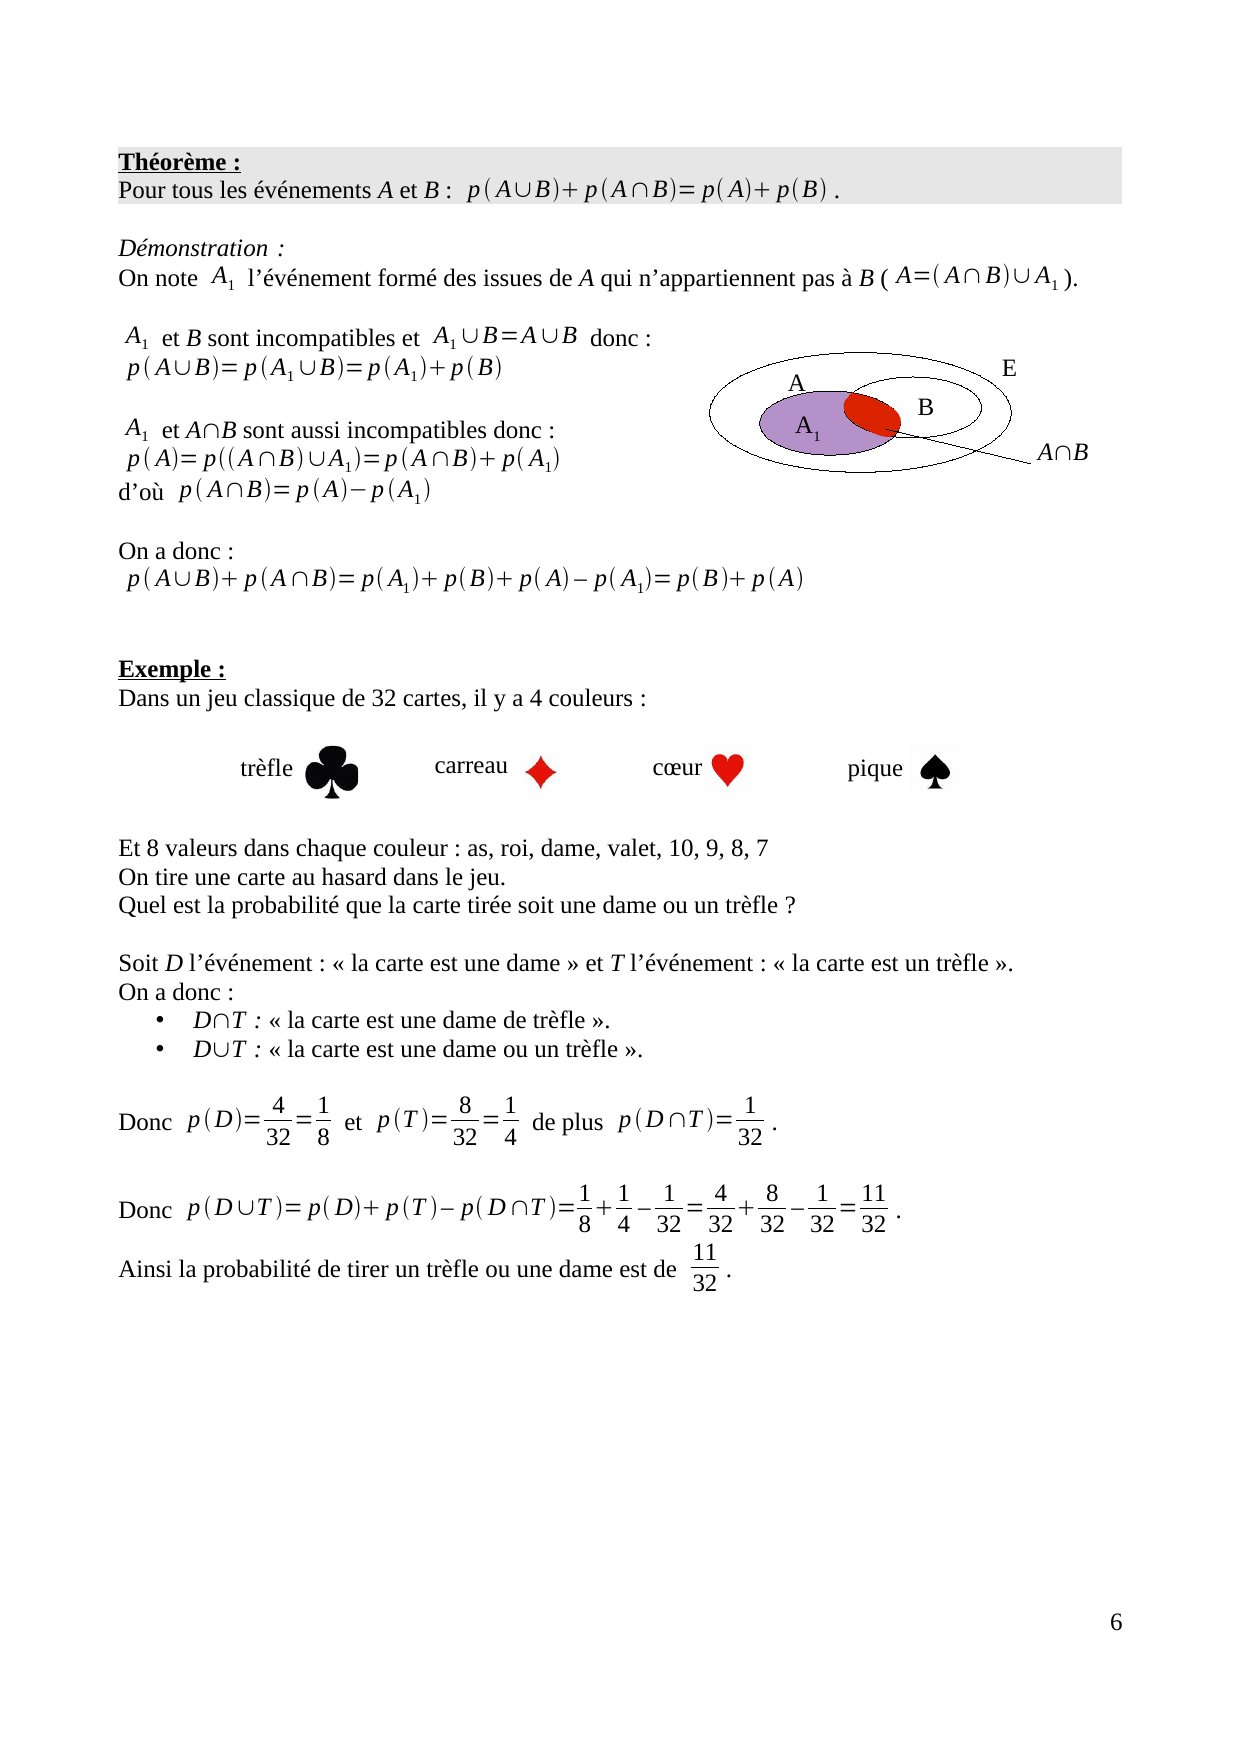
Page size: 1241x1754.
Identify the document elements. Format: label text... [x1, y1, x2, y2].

picture [702, 745, 753, 796]
text Quel est la probabilité que la carte tirée soit une dame ou un trèfle ? [118, 891, 1122, 919]
text [884, 413, 1122, 445]
list D∩T : « la carte est une dame de trèfle ». [156, 1006, 1122, 1034]
text Et 8 valeurs dans chaque couleur : as, roi, dame, valet, 10, 9, 8, 7 [118, 833, 1122, 862]
text et B sont incompatibles et donc : [118, 322, 1122, 353]
text Pour tous les événements A et B : . [118, 176, 1122, 204]
text On a donc : [118, 536, 1122, 565]
text Théorème : [118, 147, 1122, 176]
text Soit D l’événement : « la carte est une dame » et T l’événement : « la carte est un trèfle ». [118, 948, 1122, 977]
text Démonstration : [118, 233, 1122, 262]
picture [305, 745, 359, 799]
list D∪T : « la carte est une dame ou un trèfle ». [156, 1034, 1122, 1063]
table_header pique [803, 740, 1005, 804]
picture [909, 745, 961, 797]
text On note l’événement formé des issues de A qui n’appartiennent pas à B (). [118, 262, 1122, 293]
table_header carreau [400, 740, 601, 804]
text d’où [118, 476, 1122, 507]
text Donc et de plus . [118, 1092, 1122, 1151]
text On tire une carte au hasard dans le jeu. [118, 862, 1122, 891]
text Exemple : [118, 654, 1122, 683]
text Donc . [118, 1179, 1122, 1238]
text On a donc : [118, 977, 1122, 1006]
table_header cœur [601, 740, 803, 804]
table_header trèfle [199, 740, 400, 804]
text Dans un jeu classique de 32 cartes, il y a 4 couleurs : [118, 683, 1122, 711]
text Ainsi la probabilité de tirer un trèfle ou une dame est de . [118, 1238, 1122, 1297]
text et A∩B sont aussi incompatibles donc : [118, 413, 776, 445]
picture [514, 745, 567, 799]
